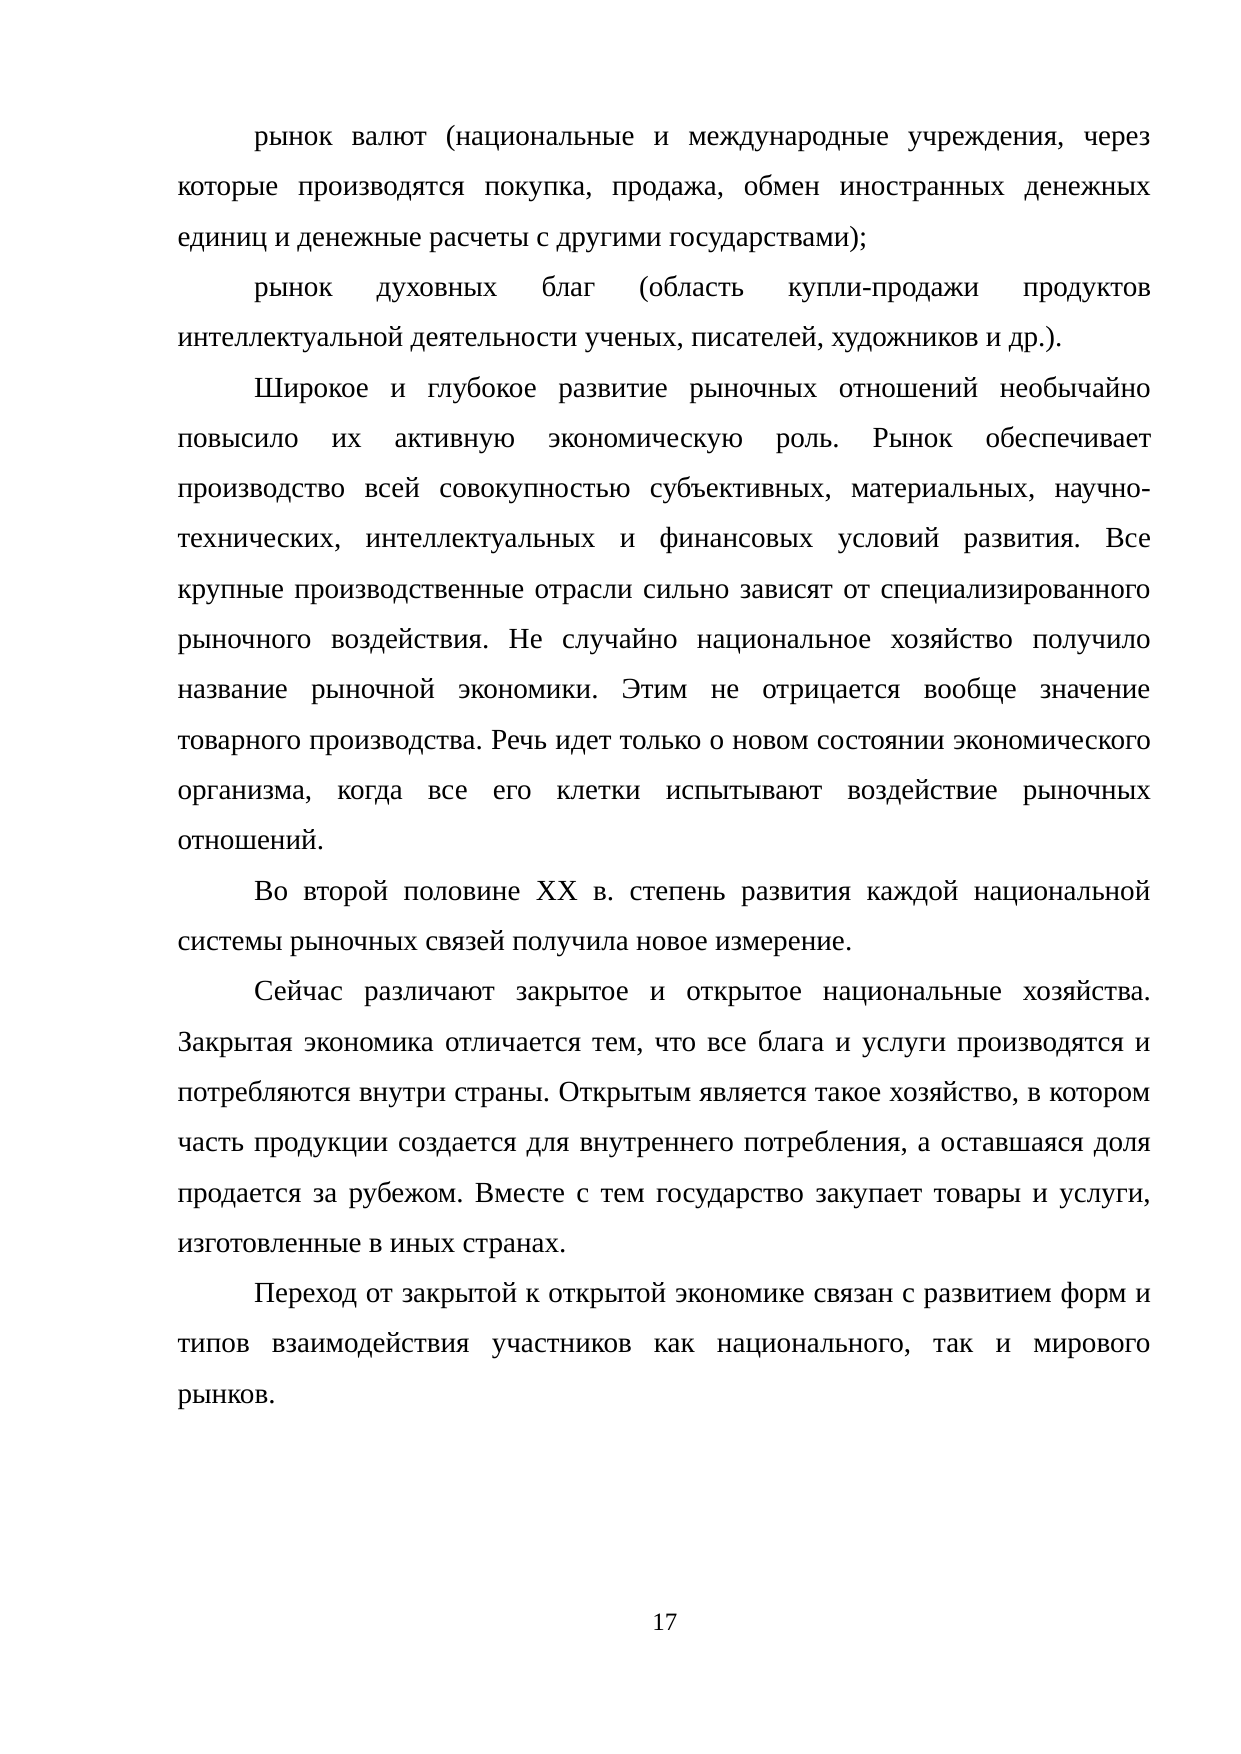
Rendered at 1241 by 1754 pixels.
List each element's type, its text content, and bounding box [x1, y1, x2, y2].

text Переход от закрытой к открытой экономике связан с развитием форм и типов взаимодействия участников как национального, так и мирового рынков. [177, 1275, 1152, 1409]
text Широкое и глубокое развитие рыночных отношений необычайно повысило их активную экономическую роль. Рынок обеспечивает производство всей совокупностью субъективных, материальных, научно-технических, интеллектуальных и финансовых условий развития. Все крупные производственные отрасли сильно зависят от специализированного рыночного воздействия. Не случайно национальное хозяйство получило название рыночной экономики. Этим не отрицается вообще значение товарного производства. Речь идет только о новом состоянии экономического организма, когда все его клетки испытывают воздействие рыночных отношений. [177, 370, 1152, 856]
text рынок духовных благ (область купли-продажи продуктов интеллектуальной деятельности ученых, писателей, художников и др.). [177, 269, 1152, 353]
text Во второй половине ХХ в. степень развития каждой национальной системы рыночных связей получила новое измерение. [177, 873, 1152, 957]
text рынок валют (национальные и международные учреждения, через которые производятся покупка, продажа, обмен иностранных денежных единиц и денежные расчеты с другими государствами); [177, 118, 1152, 252]
text Сейчас различают закрытое и открытое национальные хозяйства. Закрытая экономика отличается тем, что все блага и услуги производятся и потребляются внутри страны. Открытым является такое хозяйство, в котором часть продукции создается для внутреннего потребления, а оставшаяся доля продается за рубежом. Вместе с тем государство закупает товары и услуги, изготовленные в иных странах. [177, 973, 1152, 1258]
